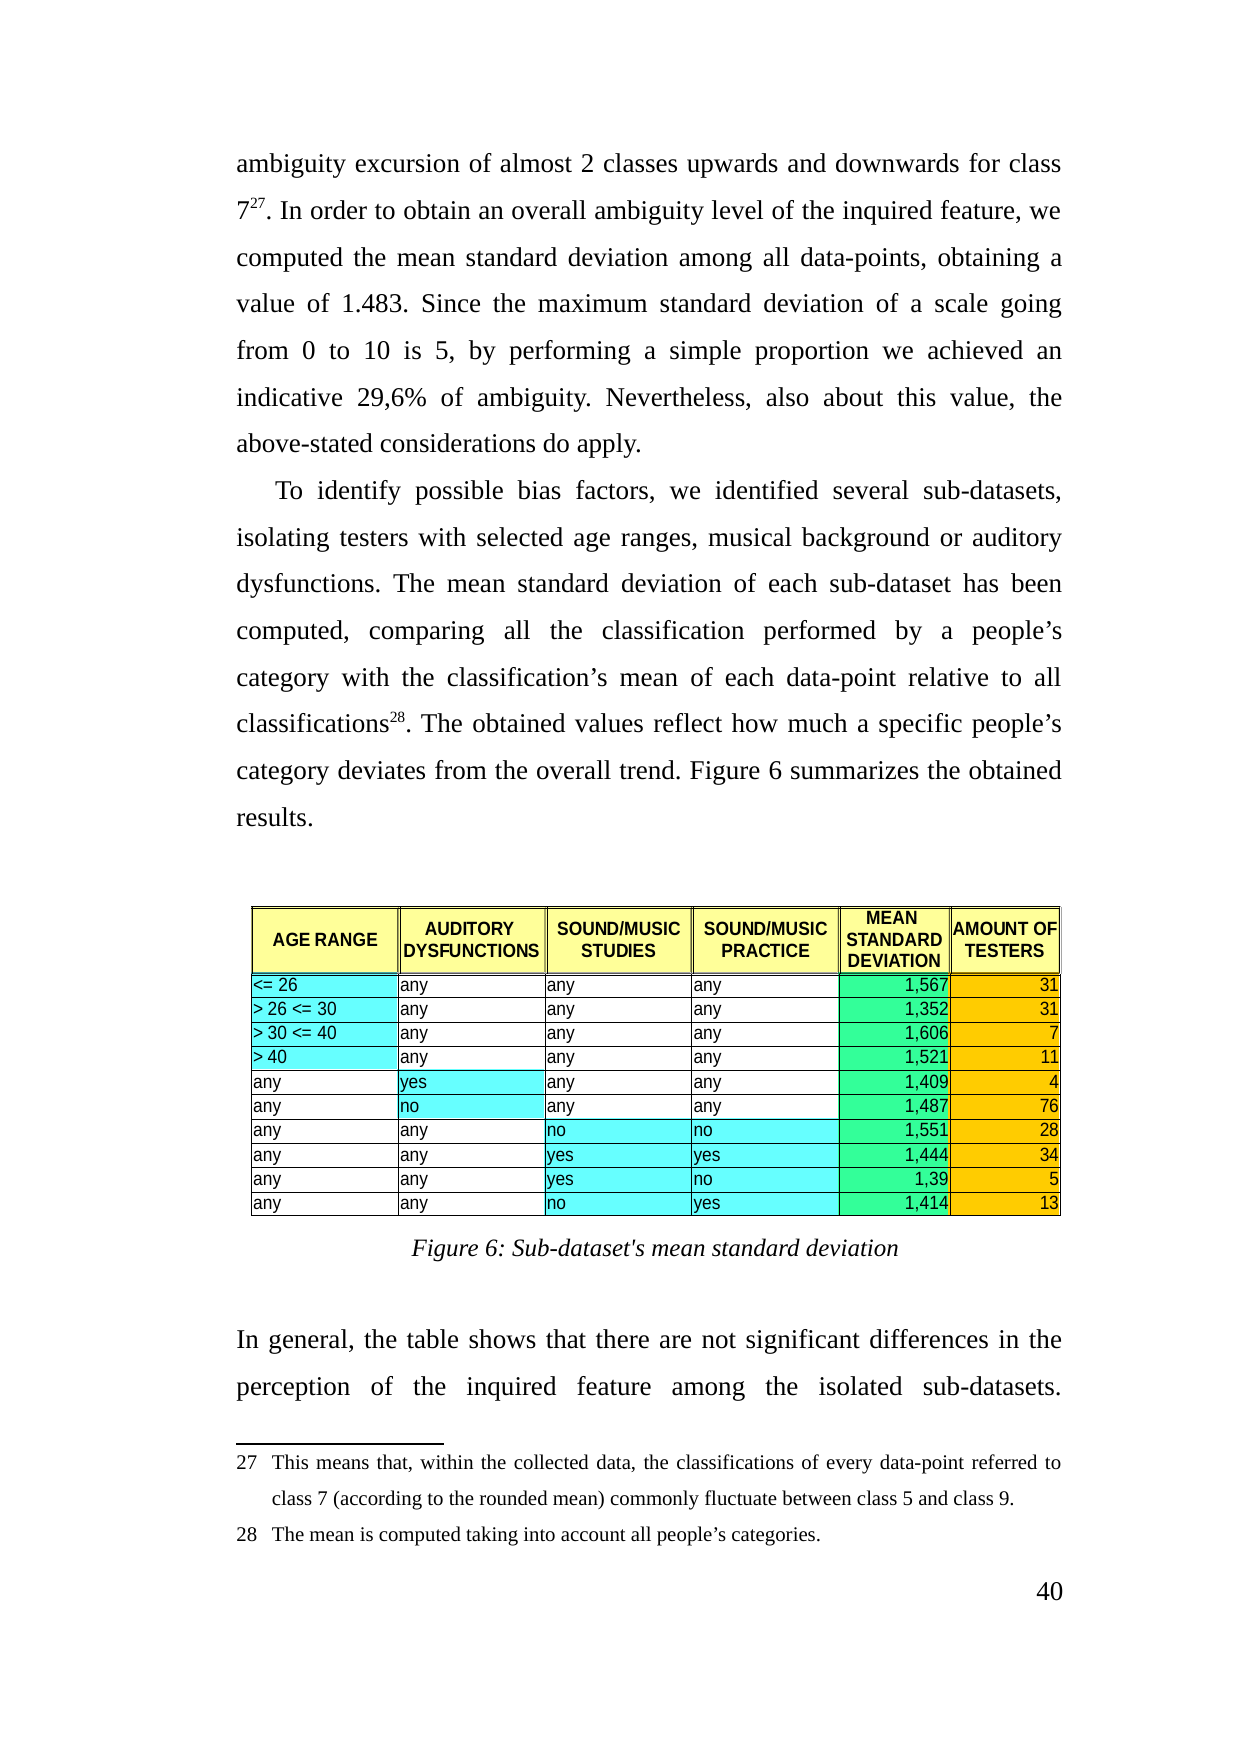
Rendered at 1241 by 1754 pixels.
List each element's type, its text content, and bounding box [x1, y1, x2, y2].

text To identify possible bias factors, we identified several sub-datasets, isolating testers with selected age ranges, musical background or auditory dysfunctions. The mean standard deviation of each sub-dataset has been computed, comparing all the classification performed by a people’s category with the classification’s mean of each data-point relative to all classifications. The obtained values reflect how much a specific people’s category deviates from the overall trend. Figure 6 summarizes the obtained results. [236, 474, 1063, 832]
text ambiguity excursion of almost 2 classes upwards and downwards for class 7. In order to obtain an overall ambiguity level of the inquired feature, we computed the mean standard deviation among all data-points, obtaining a value of 1.483. Since the maximum standard deviation of a scale going from 0 to 10 is 5, by performing a simple proportion we achieved an indicative 29,6% of ambiguity. Nevertheless, also about this value, the above-stated considerations do apply. [236, 148, 1063, 459]
text The mean is computed taking into account all people’s categories. [236, 1522, 1063, 1546]
text In general, the table shows that there are not significant differences in the perception of the inquired feature among the isolated sub-datasets. [236, 1324, 1063, 1401]
text Figure 6: Sub-dataset's mean standard deviation [251, 907, 1062, 1261]
text This means that, within the collected data, the classifications of every data-point referred to class 7 (according to the rounded mean) commonly fluctuate between class 5 and class 9. [236, 1449, 1063, 1510]
